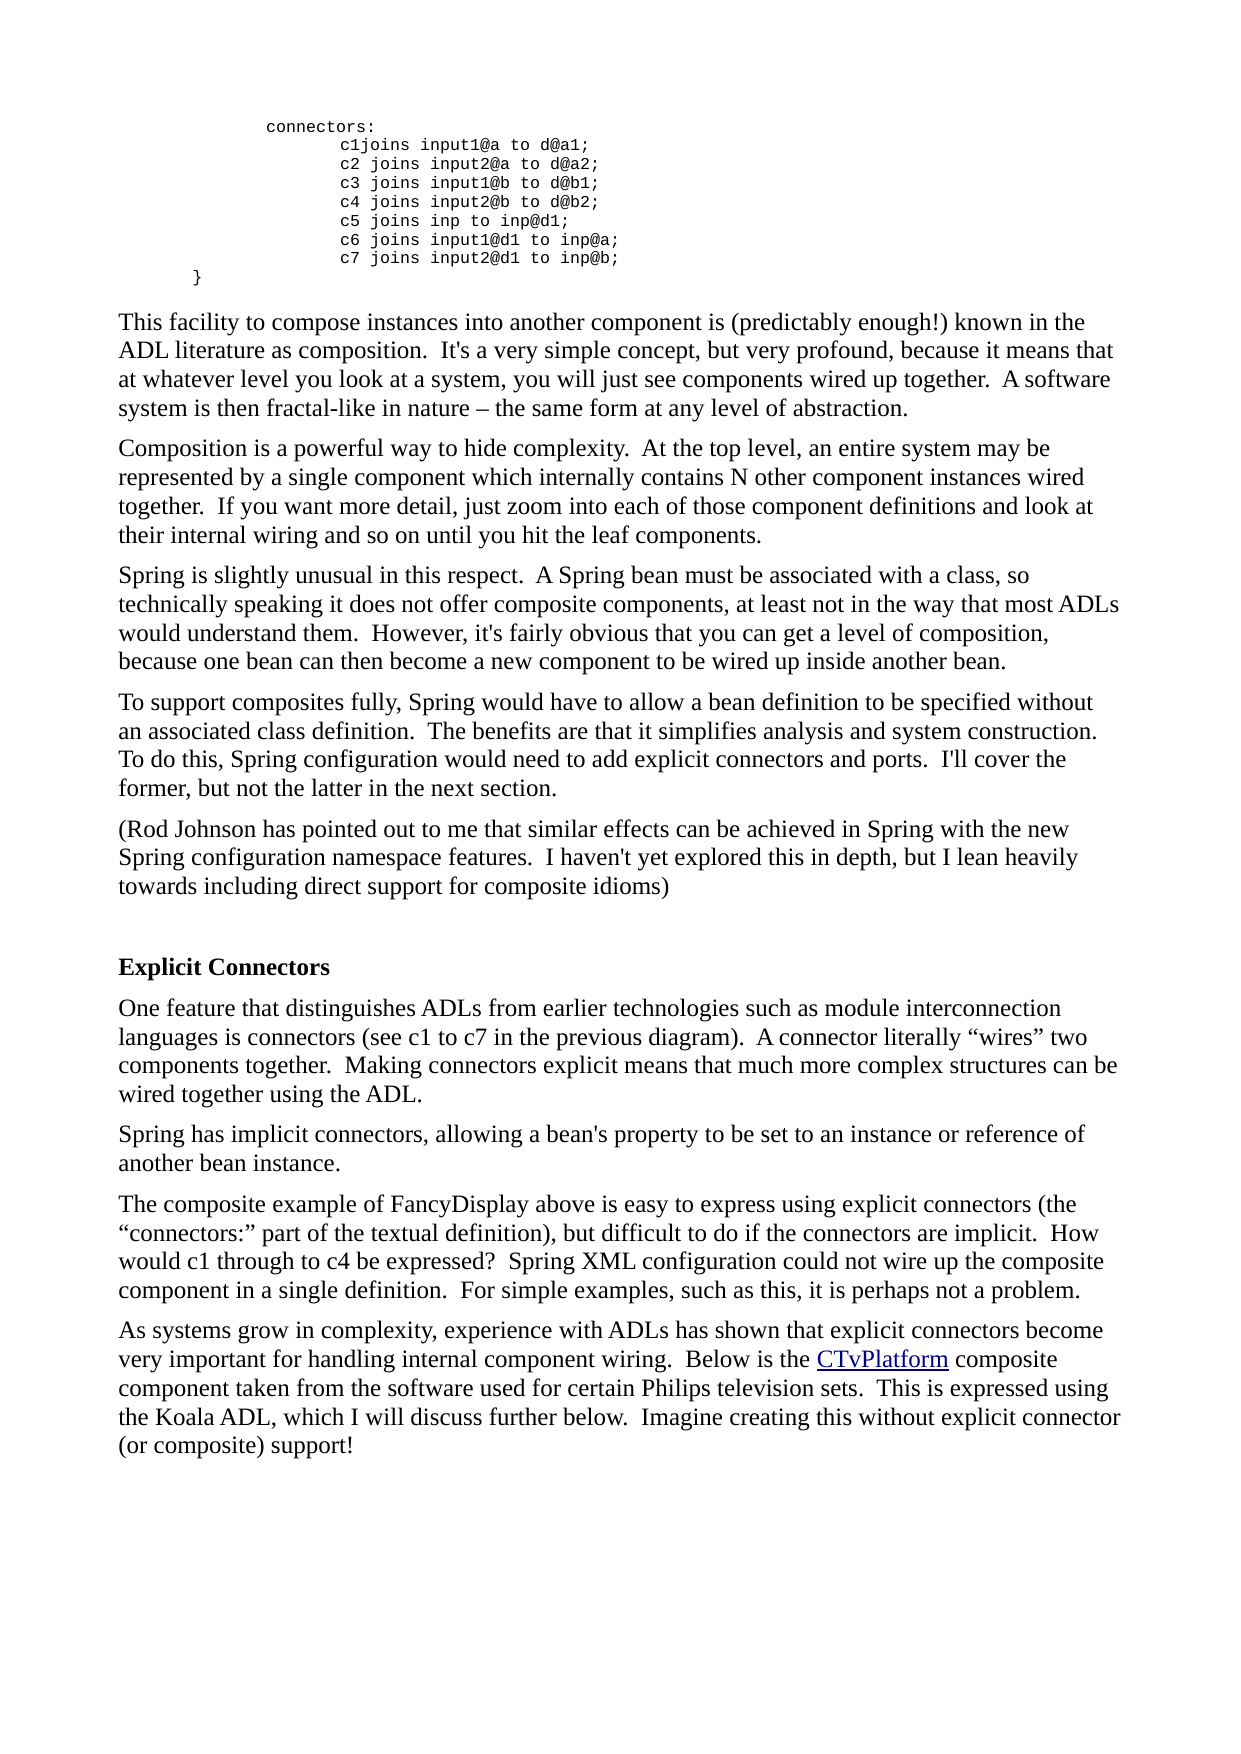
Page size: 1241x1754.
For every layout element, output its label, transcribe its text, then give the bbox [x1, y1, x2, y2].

text c3 joins input1@b to d@b1; [118, 175, 1122, 193]
text Spring has implicit connectors, allowing a bean's property to be set to an instance or reference of another bean instance. [118, 1119, 1122, 1177]
text c1joins input1@a to d@a1; [118, 137, 1122, 156]
text The composite example of FancyDisplay above is easy to express using explicit connectors (the “connectors:” part of the textual definition), but difficult to do if the connectors are implicit. How would c1 through to c4 be expressed? Spring XML configuration could not wire up the composite component in a single definition. For simple examples, such as this, it is perhaps not a problem. [118, 1189, 1122, 1304]
text } [118, 269, 1122, 288]
text (Rod Johnson has pointed out to me that similar effects can be achieved in Spring with the new Spring configuration namespace features. I haven't yet explored this in depth, but I lean heavily towards including direct support for composite idioms) [118, 814, 1122, 900]
text c6 joins input1@d1 to inp@a; [118, 231, 1122, 250]
text One feature that distinguishes ADLs from earlier technologies such as module interconnection languages is connectors (see c1 to c7 in the previous diagram). A connector literally “wires” two components together. Making connectors explicit means that much more complex structures can be wired together using the ADL. [118, 993, 1122, 1108]
text To support composites fully, Spring would have to allow a bean definition to be specified without an associated class definition. The benefits are that it simplifies analysis and system construction. To do this, Spring configuration would need to add explicit connectors and ports. I'll cover the former, but not the latter in the next section. [118, 687, 1122, 802]
text This facility to compose instances into another component is (predictably enough!) known in the ADL literature as composition. It's a very simple concept, but very profound, because it means that at whatever level you look at a system, you will just see components wired up together. A software system is then fractal-like in nature – the same form at any level of abstraction. [118, 307, 1122, 422]
text connectors: [118, 118, 1122, 137]
text c2 joins input2@a to d@a2; [118, 156, 1122, 175]
text c5 joins inp to inp@d1; [118, 212, 1122, 231]
text c4 joins input2@b to d@b2; [118, 193, 1122, 212]
text Composition is a powerful way to hide complexity. At the top level, an entire system may be represented by a single component which internally contains N other component instances wired together. If you want more detail, just zoom into each of those component definitions and look at their internal wiring and so on until you hit the leaf components. [118, 433, 1122, 548]
text Spring is slightly unusual in this respect. A Spring bean must be associated with a class, so technically speaking it does not offer composite components, at least not in the way that most ADLs would understand them. However, it's fairly obvious that you can get a level of composition, because one bean can then become a new component to be wired up inside another bean. [118, 560, 1122, 675]
text c7 joins input2@d1 to inp@b; [118, 250, 1122, 269]
text Explicit Connectors [118, 952, 1122, 981]
text As systems grow in complexity, experience with ADLs has shown that explicit connectors become very important for handling internal component wiring. Below is the CTvPlatform composite component taken from the software used for certain Philips television sets. This is expressed using the Koala ADL, which I will discuss further below. Imagine creating this without explicit connector (or composite) support! [118, 1316, 1122, 1459]
